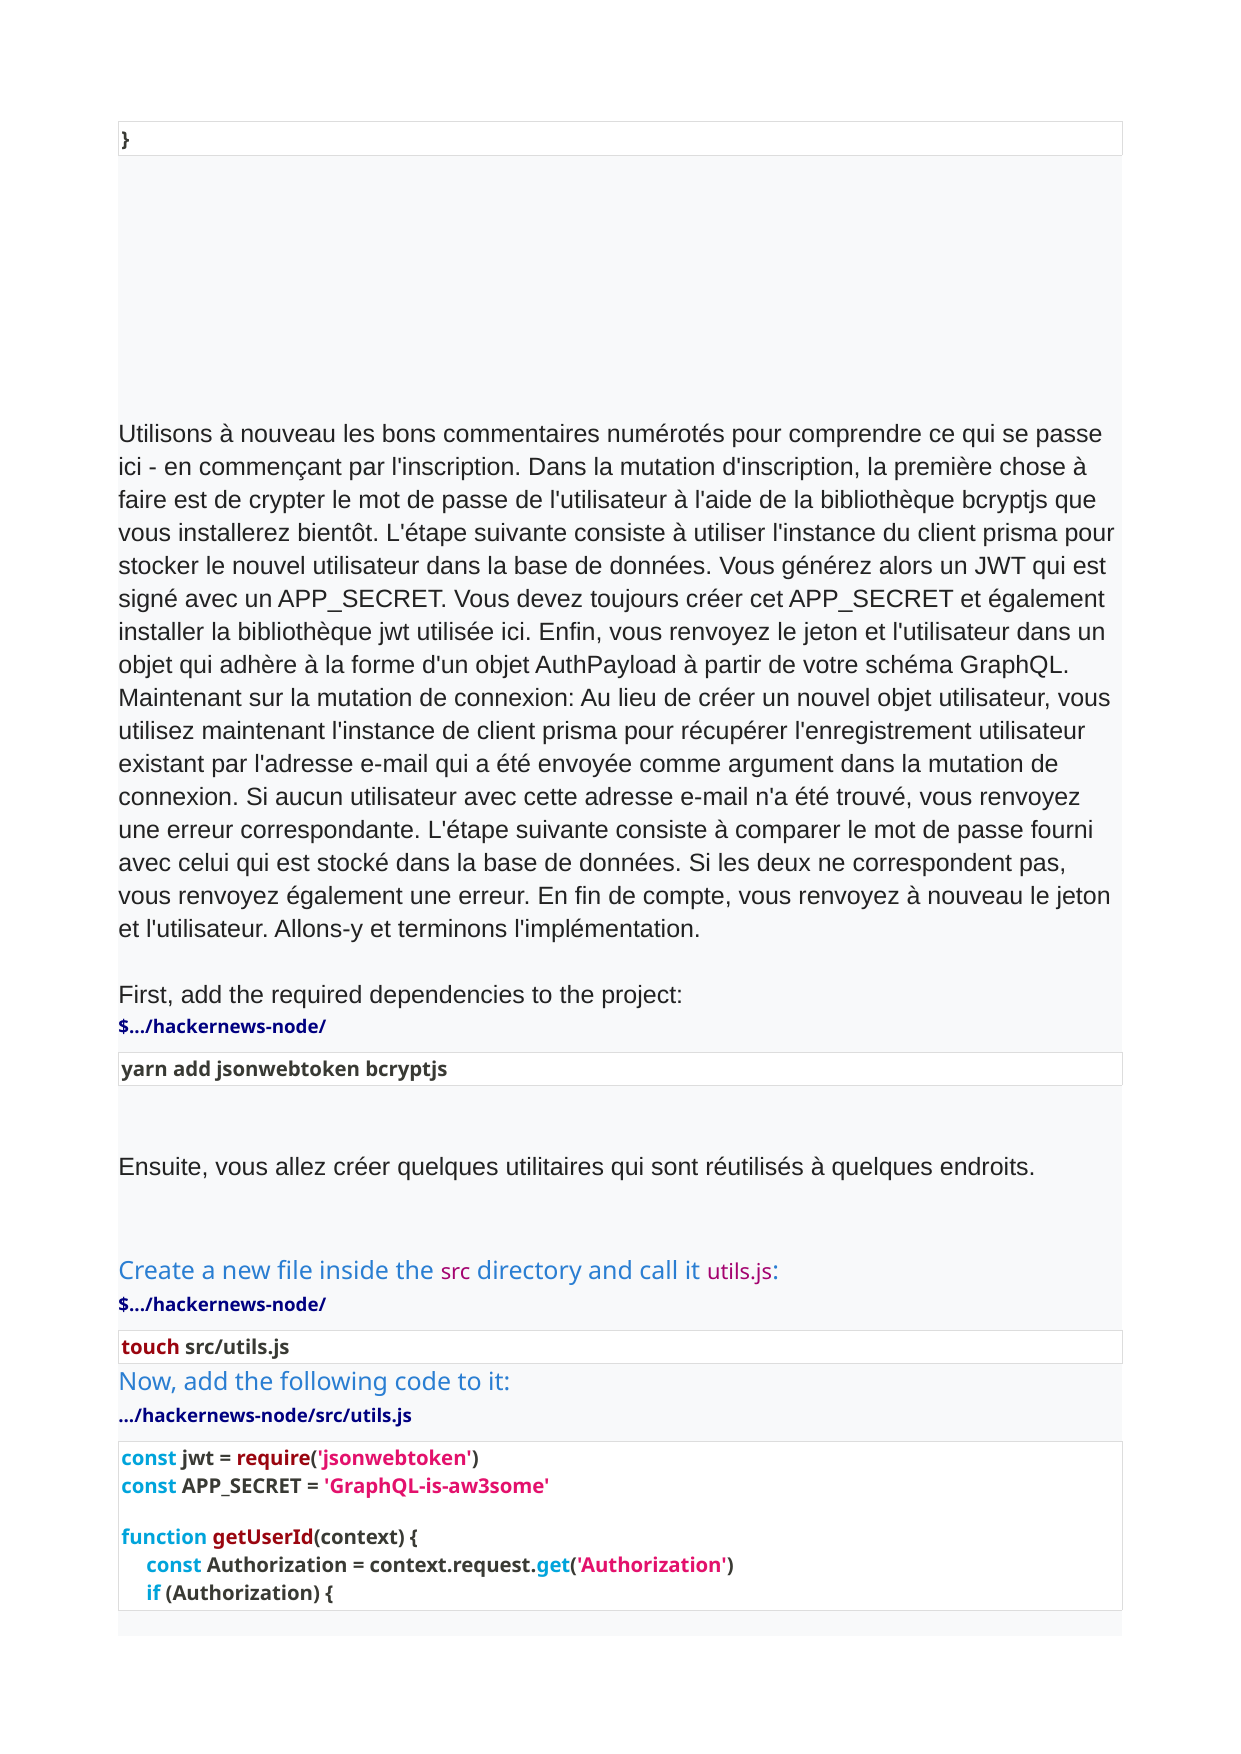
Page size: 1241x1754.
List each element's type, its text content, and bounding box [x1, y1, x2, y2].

text .../hackernews-node/src/utils.js [118, 1403, 1122, 1428]
text const APP_SECRET = 'GraphQL-is-aw3some' [119, 1469, 1122, 1496]
text if (Authorization) { [119, 1576, 1122, 1610]
text $.../hackernews-node/ [118, 1292, 1122, 1317]
text Create a new file inside the src directory and call it utils.js: [118, 1213, 1122, 1286]
text Utilisons à nouveau les bons commentaires numérotés pour comprendre ce qui se passe ici - en commençant par l'inscription. Dans la mutation d'inscription, la première chose à faire est de crypter le mot de passe de l'utilisateur à l'aide de la bibliothèque bcryptjs que vous installerez bientôt. L'étape suivante consiste à utiliser l'instance du client prisma pour stocker le nouvel utilisateur dans la base de données. Vous générez alors un JWT qui est signé avec un APP_SECRET. Vous devez toujours créer cet APP_SECRET et également installer la bibliothèque jwt utilisée ici. Enfin, vous renvoyez le jeton et l'utilisateur dans un objet qui adhère à la forme d'un objet AuthPayload à partir de votre schéma GraphQL. Maintenant sur la mutation de connexion: Au lieu de créer un nouvel objet utilisateur, vous utilisez maintenant l'instance de client prisma pour récupérer l'enregistrement utilisateur existant par l'adresse e-mail qui a été envoyée comme argument dans la mutation de connexion. Si aucun utilisateur avec cette adresse e-mail n'a été trouvé, vous renvoyez une erreur correspondante. L'étape suivante consiste à comparer le mot de passe fourni avec celui qui est stocké dans la base de données. Si les deux ne correspondent pas, vous renvoyez également une erreur. En fin de compte, vous renvoyez à nouveau le jeton et l'utilisateur. Allons-y et terminons l'implémentation. [118, 386, 1122, 943]
text } [119, 122, 1122, 155]
text yarn add jsonwebtoken bcryptjs [119, 1053, 1122, 1085]
text Ensuite, vous allez créer quelques utilitaires qui sont réutilisés à quelques endroits. [118, 1151, 1122, 1180]
text touch src/utils.js [119, 1331, 1122, 1363]
text const Authorization = context.request.get('Authorization') [119, 1548, 1122, 1576]
text const jwt = require('jsonwebtoken') [119, 1442, 1122, 1469]
text First, add the required dependencies to the project: [118, 980, 1122, 1009]
text $.../hackernews-node/ [118, 1013, 1122, 1039]
text Now, add the following code to it: [118, 1364, 1122, 1398]
text function getUserId(context) { [119, 1520, 1122, 1548]
